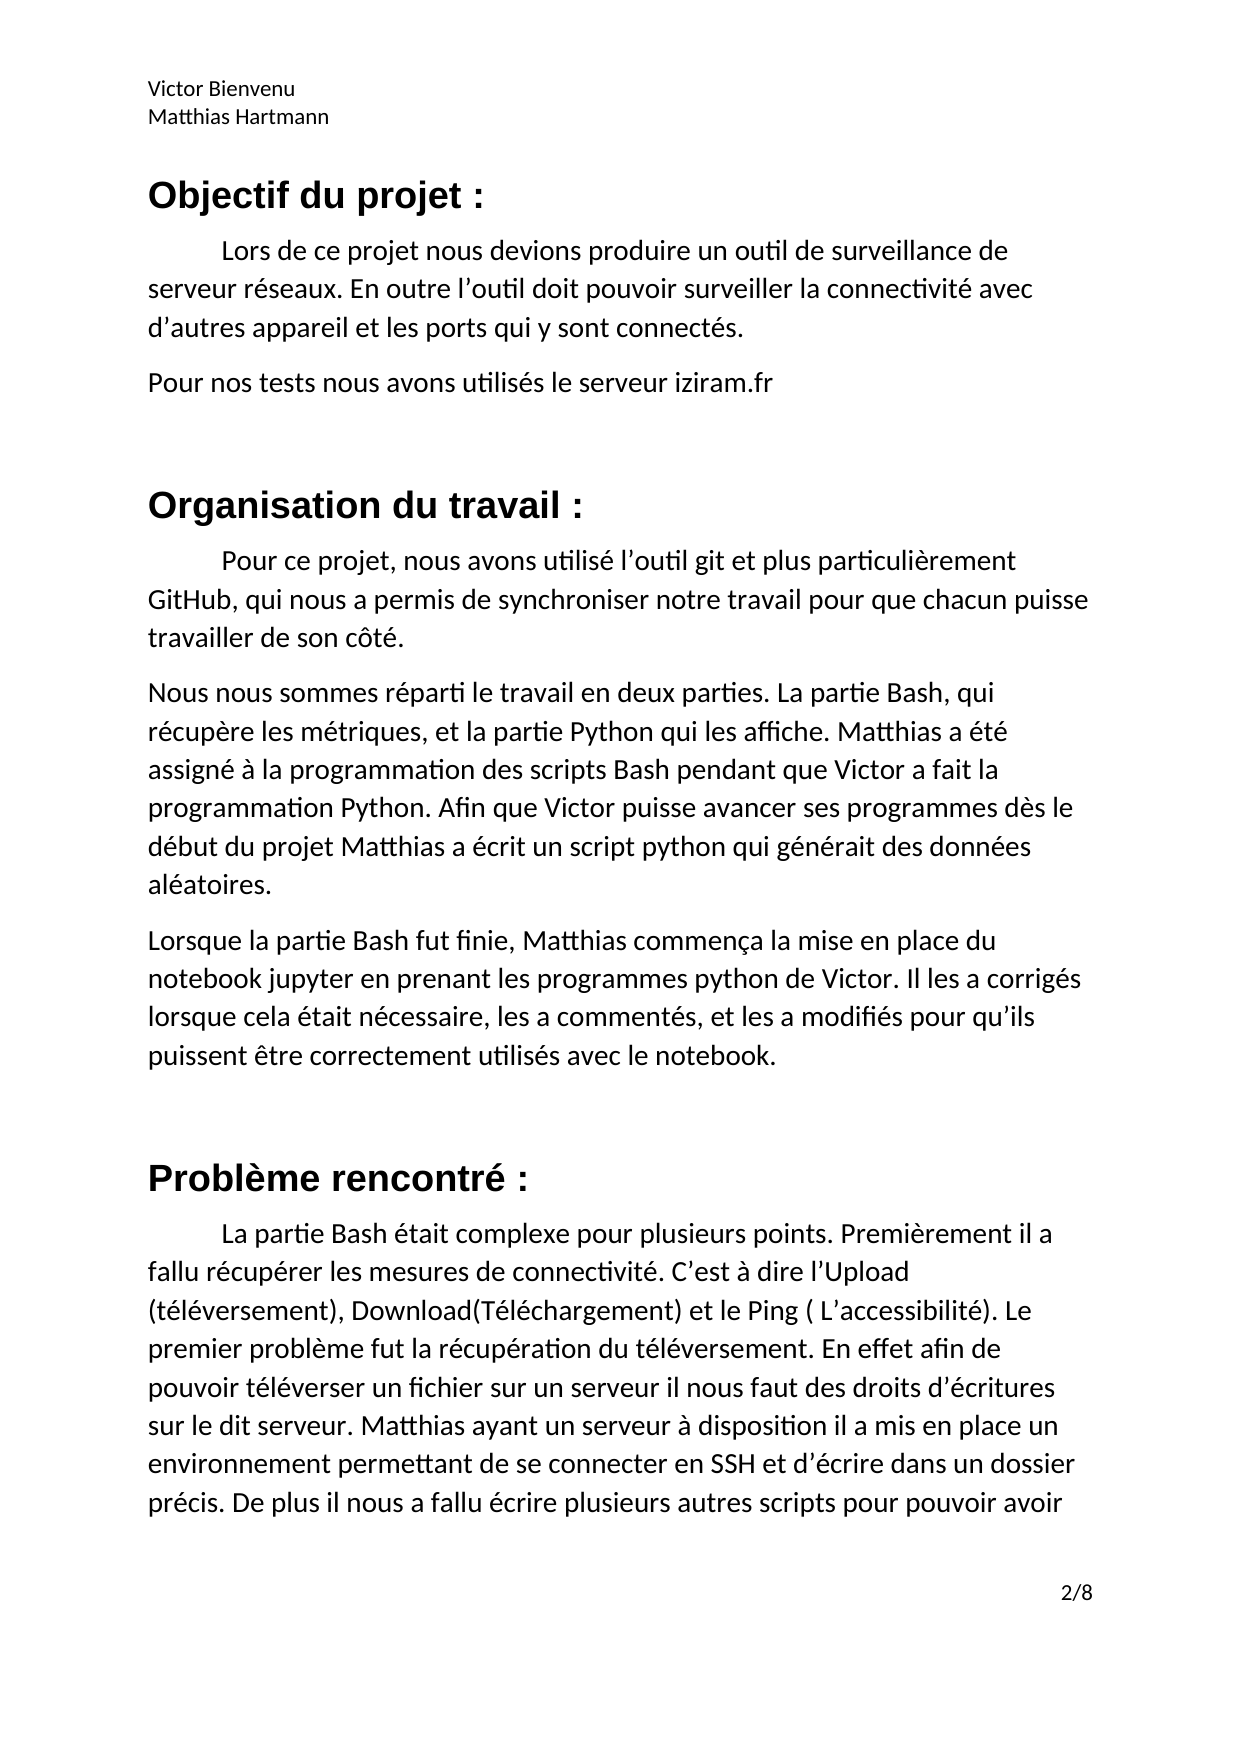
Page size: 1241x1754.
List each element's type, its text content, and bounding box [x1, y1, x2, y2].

text Pour ce projet, nous avons utilisé l’outil git et plus particulièrement GitHub, qui nous a permis de synchroniser notre travail pour que chacun puisse travailler de son côté. [148, 542, 1093, 655]
subtitle Objectif du projet : [148, 173, 1093, 216]
text Nous nous sommes réparti le travail en deux parties. La partie Bash, qui récupère les métriques, et la partie Python qui les affiche. Matthias a été assigné à la programmation des scripts Bash pendant que Victor a fait la programmation Python. Afin que Victor puisse avancer ses programmes dès le début du projet Matthias a écrit un script python qui générait des données aléatoires. [148, 674, 1093, 902]
text Pour nos tests nous avons utilisés le serveur iziram.fr [148, 364, 1093, 400]
subtitle Problème rencontré : [148, 1155, 1093, 1199]
subtitle Organisation du travail : [148, 483, 1093, 526]
text Lorsque la partie Bash fut finie, Matthias commença la mise en place du notebook jupyter en prenant les programmes python de Victor. Il les a corrigés lorsque cela était nécessaire, les a commentés, et les a modifiés pour qu’ils puissent être correctement utilisés avec le notebook. [148, 922, 1093, 1072]
text Lors de ce projet nous devions produire un outil de surveillance de serveur réseaux. En outre l’outil doit pouvoir surveiller la connectivité avec d’autres appareil et les ports qui y sont connectés. [148, 232, 1093, 345]
text La partie Bash était complexe pour plusieurs points. Premièrement il a fallu récupérer les mesures de connectivité. C’est à dire l’Upload (téléversement), Download(Téléchargement) et le Ping ( L’accessibilité). Le premier problème fut la récupération du téléversement. En effet afin de pouvoir téléverser un fichier sur un serveur il nous faut des droits d’écritures sur le dit serveur. Matthias ayant un serveur à disposition il a mis en place un environnement permettant de se connecter en SSH et d’écrire dans un dossier précis. De plus il nous a fallu écrire plusieurs autres scripts pour pouvoir avoir [148, 1215, 1093, 1520]
